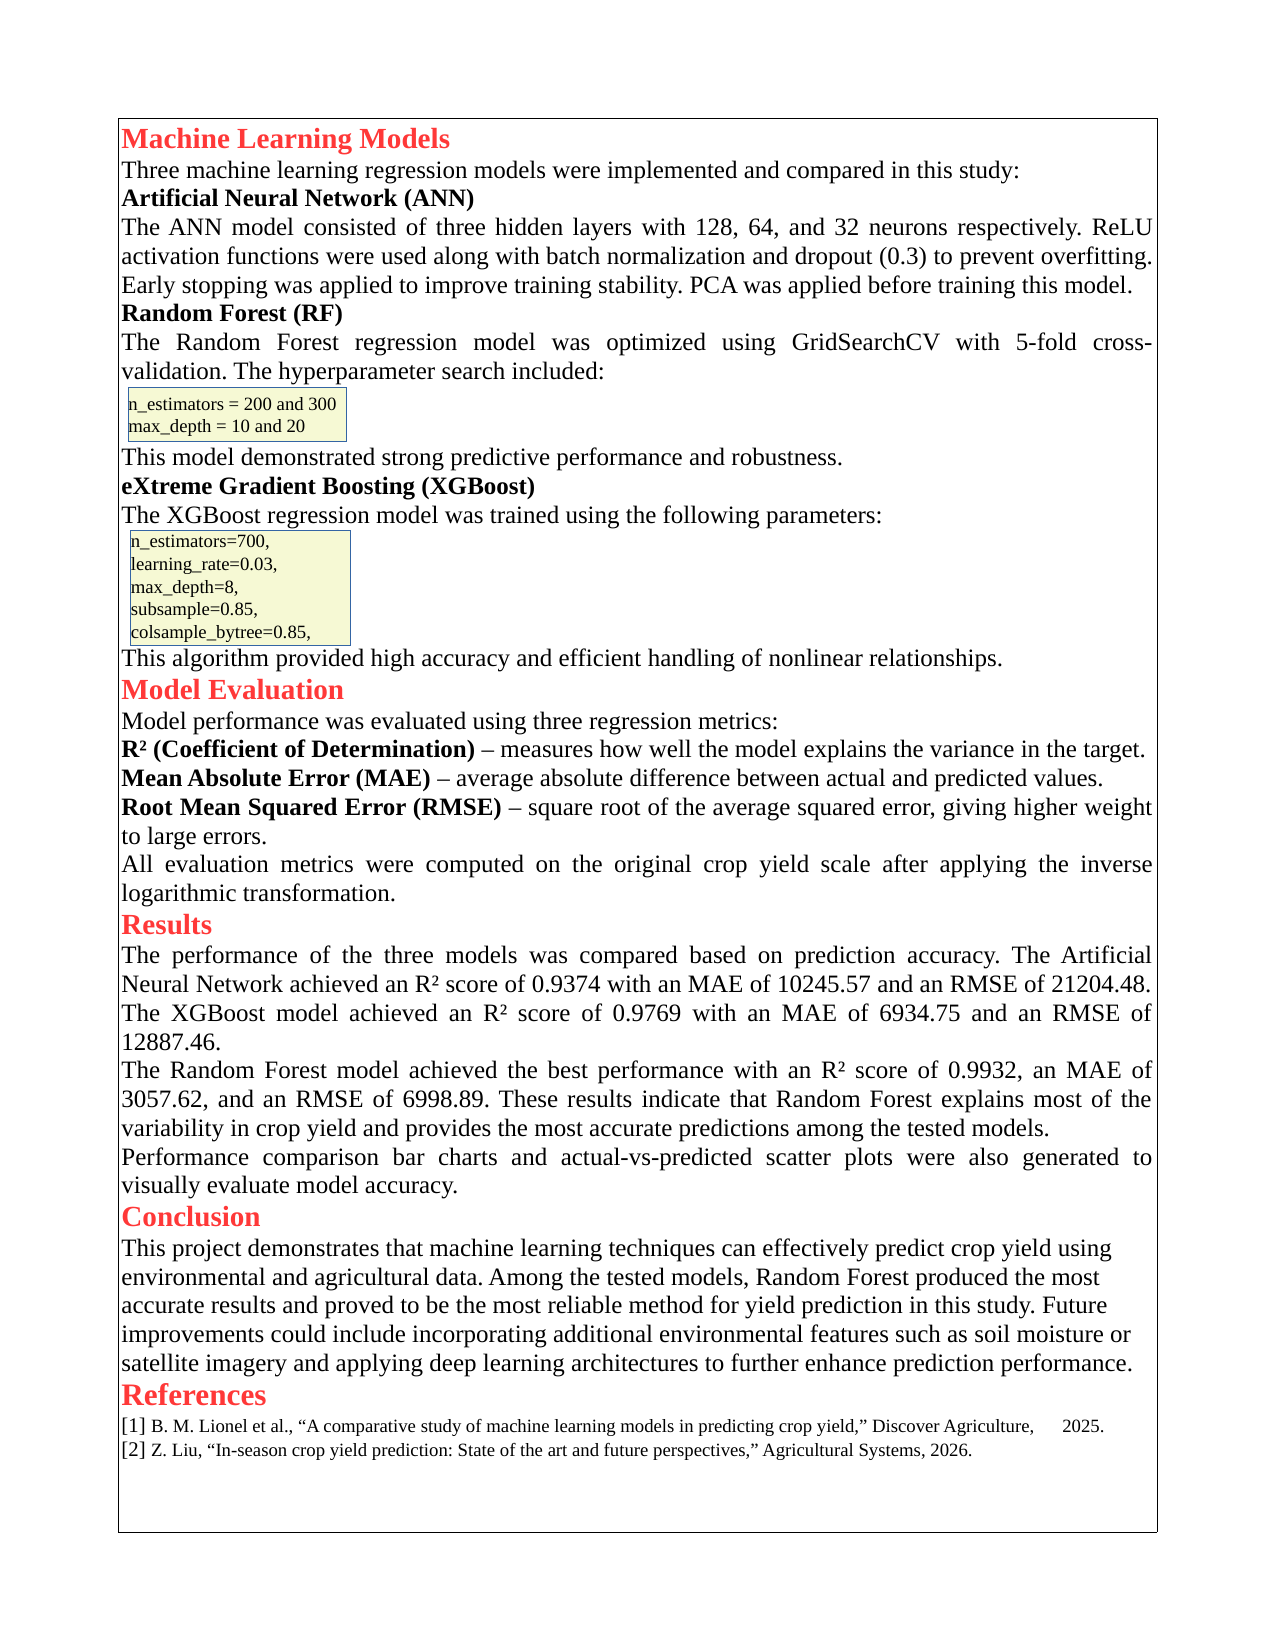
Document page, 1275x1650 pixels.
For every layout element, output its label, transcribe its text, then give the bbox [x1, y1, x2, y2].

text All evaluation metrics were computed on the original crop yield scale after applying the inverse logarithmic transformation. [121, 849, 1154, 907]
text Artificial Neural Network (ANN) [121, 183, 1154, 212]
text Model Evaluation [121, 672, 1154, 706]
text Mean Absolute Error (MAE) – average absolute difference between actual and predicted values. [121, 763, 1154, 792]
text Three machine learning regression models were implemented and compared in this study: [121, 155, 1154, 183]
text R² (Coefficient of Determination) – measures how well the model explains the variance in the target. [121, 734, 1154, 763]
text eXtreme Gradient Boosting (XGBoost) [121, 471, 1154, 500]
text This project demonstrates that machine learning techniques can effectively predict crop yield using environmental and agricultural data. Among the tested models, Random Forest produced the most accurate results and proved to be the most reliable method for yield prediction in this study. Future improvements could include incorporating additional environmental features such as soil moisture or satellite imagery and applying deep learning architectures to further enhance prediction performance. [121, 1233, 1154, 1377]
text This algorithm provided high accuracy and efficient handling of nonlinear relationships. [121, 643, 1154, 672]
text Conclusion [121, 1199, 1154, 1233]
text Results [121, 907, 1154, 941]
text The XGBoost regression model was trained using the following parameters: [121, 500, 1154, 528]
text The performance of the three models was compared based on prediction accuracy. The Artificial Neural Network achieved an R² score of 0.9374 with an MAE of 10245.57 and an RMSE of 21204.48. The XGBoost model achieved an R² score of 0.9769 with an MAE of 6934.75 and an RMSE of 12887.46. [121, 941, 1154, 1056]
text Root Mean Squared Error (RMSE) – square root of the average squared error, giving higher weight to large errors. [121, 792, 1154, 849]
text This model demonstrated strong predictive performance and robustness. [121, 442, 1154, 471]
text The ANN model consisted of three hidden layers with 128, 64, and 32 neurons respectively. ReLU activation functions were used along with batch normalization and dropout (0.3) to prevent overfitting. Early stopping was applied to improve training stability. PCA was applied before training this model. [121, 212, 1154, 298]
text Performance comparison bar charts and actual-vs-predicted scatter plots were also generated to visually evaluate model accuracy. [121, 1142, 1154, 1199]
text [2] Z. Liu, “In-season crop yield prediction: State of the art and future perspectives,” Agricultural Systems, 2026. [121, 1437, 1154, 1461]
text [1] B. M. Lionel et al., “A comparative study of machine learning models in predicting crop yield,” Discover Agriculture, 2025. [121, 1413, 1154, 1437]
text Model performance was evaluated using three regression metrics: [121, 706, 1154, 734]
text The Random Forest model achieved the best performance with an R² score of 0.9932, an MAE of 3057.62, and an RMSE of 6998.89. These results indicate that Random Forest explains most of the variability in crop yield and provides the most accurate predictions among the tested models. [121, 1056, 1154, 1142]
text Random Forest (RF) [121, 298, 1154, 327]
text Machine Learning Models [121, 121, 1154, 155]
text References [121, 1377, 1154, 1413]
text The Random Forest regression model was optimized using GridSearchCV with 5-fold cross-validation. The hyperparameter search included: [121, 327, 1154, 385]
